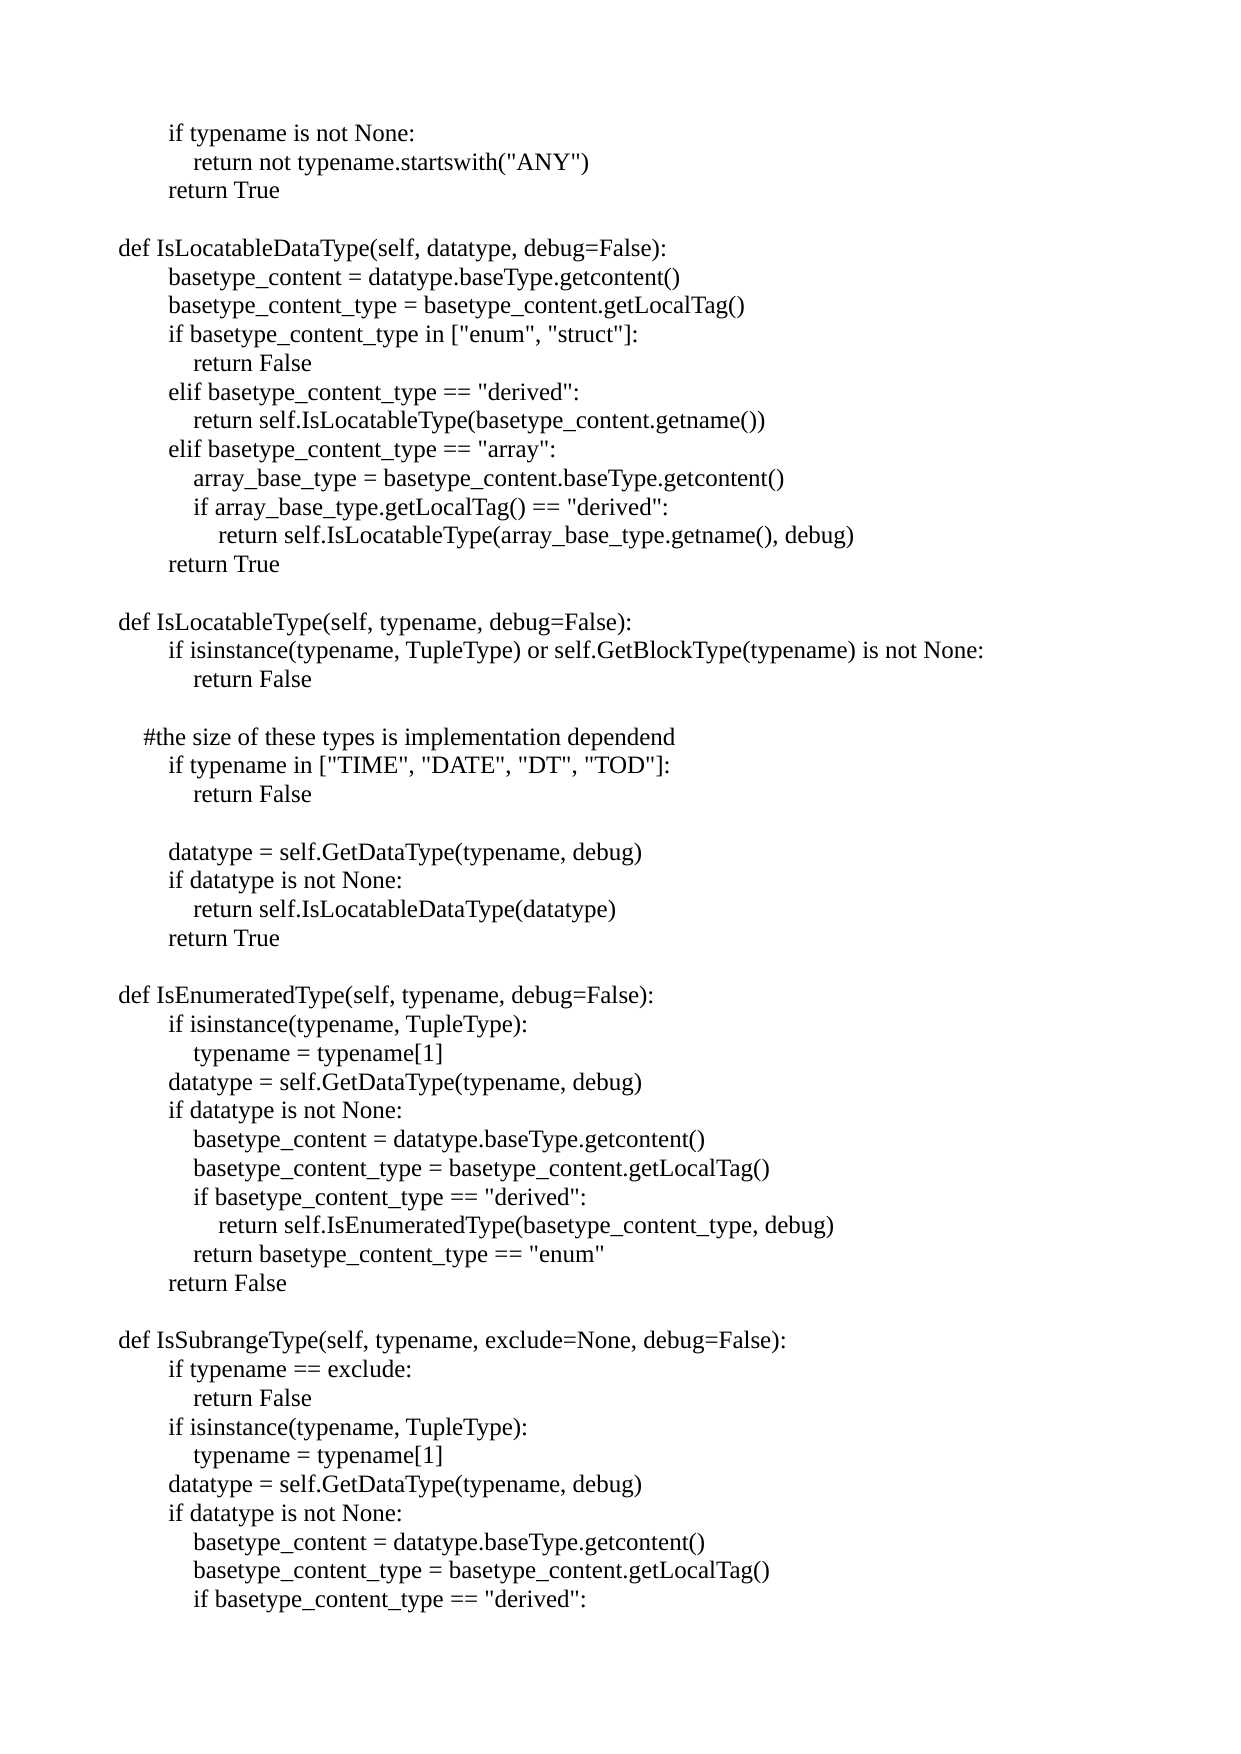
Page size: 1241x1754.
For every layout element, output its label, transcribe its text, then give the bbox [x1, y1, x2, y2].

text return self.IsEnumeratedType(basetype_content_type, debug) [118, 1211, 1122, 1239]
text def IsLocatableType(self, typename, debug=False): [118, 607, 1122, 636]
text return basetype_content_type == "enum" [118, 1239, 1122, 1268]
text if isinstance(typename, TupleType): [118, 1009, 1122, 1038]
text if basetype_content_type in ["enum", "struct"]: [118, 319, 1122, 348]
text return self.IsLocatableType(array_base_type.getname(), debug) [118, 521, 1122, 549]
text if array_base_type.getLocalTag() == "derived": [118, 492, 1122, 521]
text elif basetype_content_type == "derived": [118, 377, 1122, 406]
text if typename == exclude: [118, 1354, 1122, 1383]
text basetype_content_type = basetype_content.getLocalTag() [118, 1556, 1122, 1584]
text return False [118, 348, 1122, 377]
text basetype_content_type = basetype_content.getLocalTag() [118, 1153, 1122, 1182]
text basetype_content = datatype.baseType.getcontent() [118, 262, 1122, 291]
text basetype_content = datatype.baseType.getcontent() [118, 1124, 1122, 1153]
text return False [118, 664, 1122, 693]
text basetype_content = datatype.baseType.getcontent() [118, 1527, 1122, 1556]
text return False [118, 779, 1122, 808]
text def IsSubrangeType(self, typename, exclude=None, debug=False): [118, 1326, 1122, 1354]
text if basetype_content_type == "derived": [118, 1584, 1122, 1613]
text return True [118, 549, 1122, 578]
text if datatype is not None: [118, 866, 1122, 894]
text def IsLocatableDataType(self, datatype, debug=False): [118, 233, 1122, 262]
text datatype = self.GetDataType(typename, debug) [118, 1067, 1122, 1096]
text elif basetype_content_type == "array": [118, 434, 1122, 463]
text basetype_content_type = basetype_content.getLocalTag() [118, 291, 1122, 319]
text array_base_type = basetype_content.baseType.getcontent() [118, 463, 1122, 492]
text typename = typename[1] [118, 1038, 1122, 1067]
text if datatype is not None: [118, 1096, 1122, 1124]
text return False [118, 1383, 1122, 1412]
text return self.IsLocatableType(basetype_content.getname()) [118, 406, 1122, 434]
text if basetype_content_type == "derived": [118, 1182, 1122, 1211]
text typename = typename[1] [118, 1441, 1122, 1469]
text if typename is not None: [118, 118, 1122, 147]
text if typename in ["TIME", "DATE", "DT", "TOD"]: [118, 751, 1122, 779]
text if isinstance(typename, TupleType) or self.GetBlockType(typename) is not None: [118, 636, 1122, 664]
text def IsEnumeratedType(self, typename, debug=False): [118, 981, 1122, 1009]
text return True [118, 923, 1122, 952]
text return self.IsLocatableDataType(datatype) [118, 894, 1122, 923]
text datatype = self.GetDataType(typename, debug) [118, 1469, 1122, 1498]
text return True [118, 176, 1122, 204]
text return False [118, 1268, 1122, 1297]
text datatype = self.GetDataType(typename, debug) [118, 837, 1122, 866]
text if datatype is not None: [118, 1498, 1122, 1527]
text return not typename.startswith("ANY") [118, 147, 1122, 176]
text if isinstance(typename, TupleType): [118, 1412, 1122, 1441]
text #the size of these types is implementation dependend [118, 722, 1122, 751]
